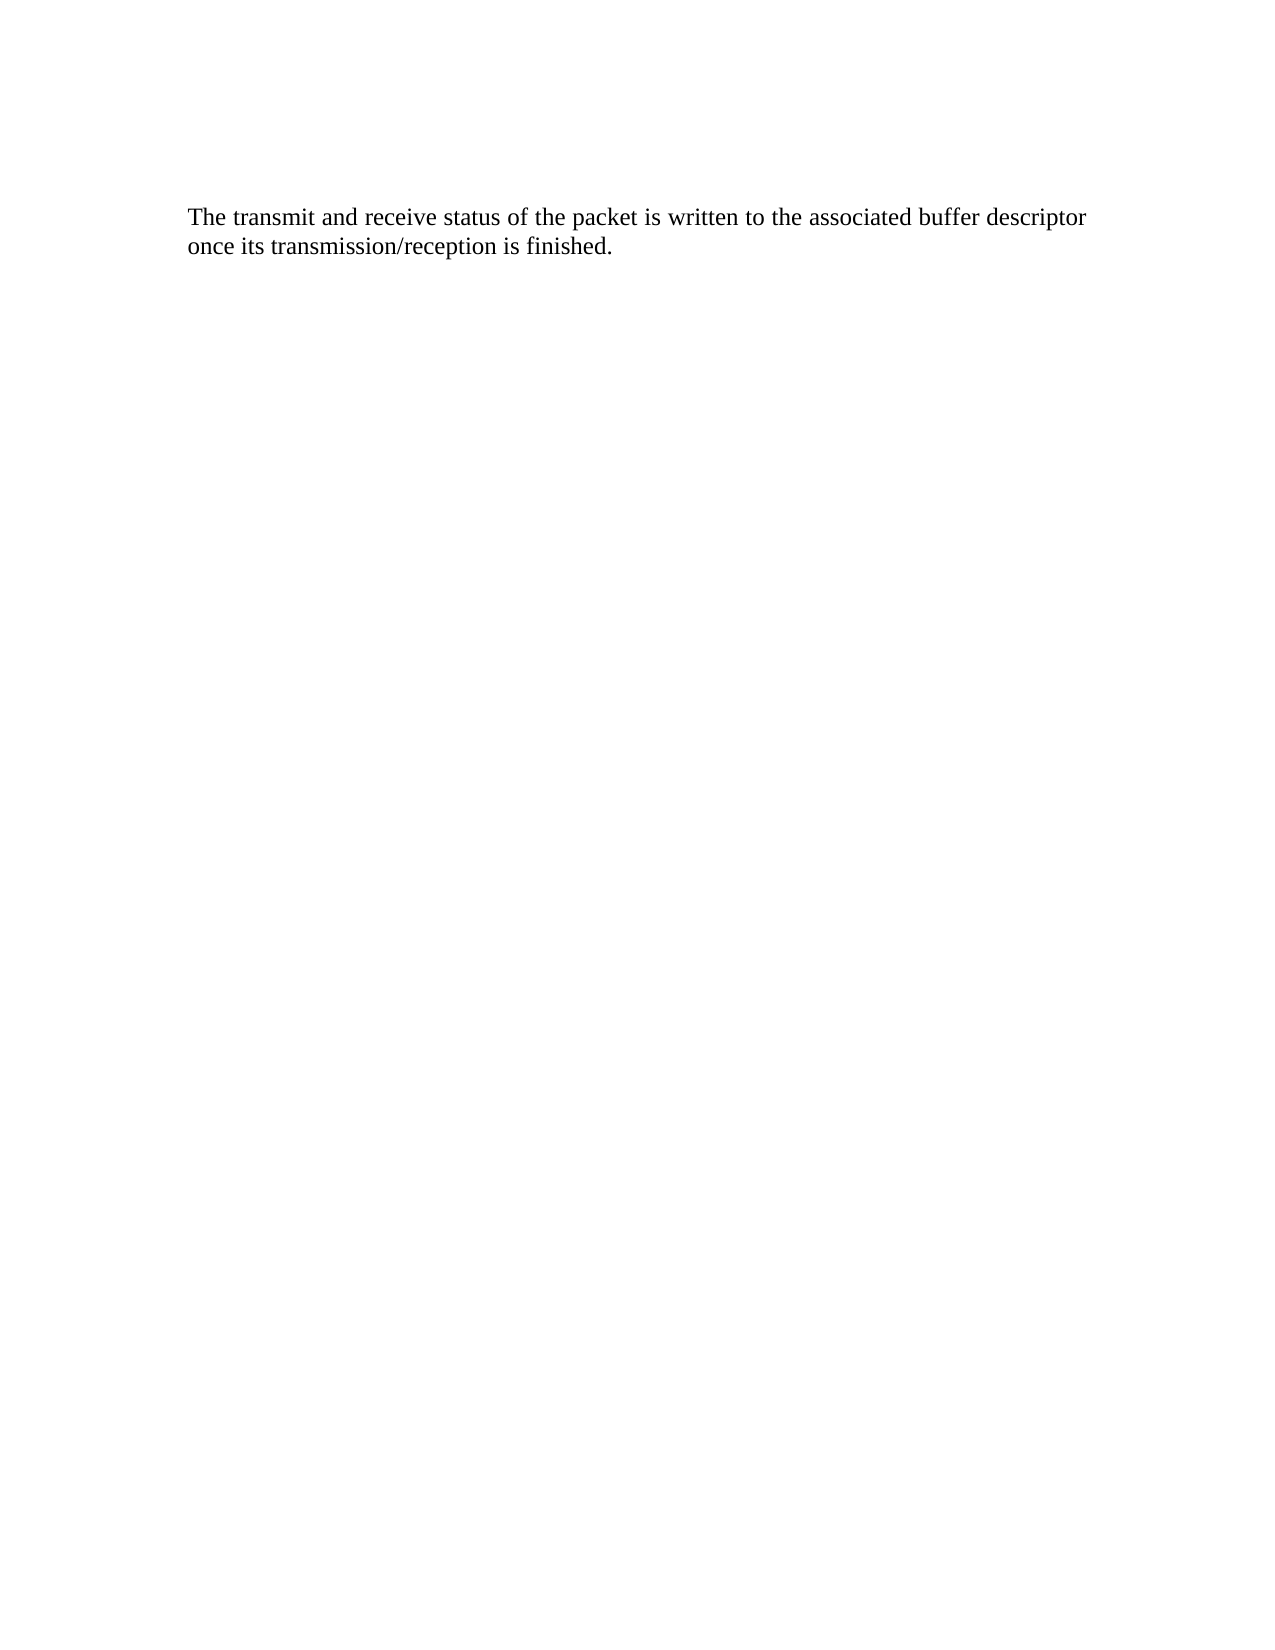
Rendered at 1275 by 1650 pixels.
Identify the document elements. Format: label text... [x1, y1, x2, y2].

text The transmit and receive status of the packet is written to the associated buffer descriptor once its transmission/reception is finished. [187, 202, 1088, 259]
